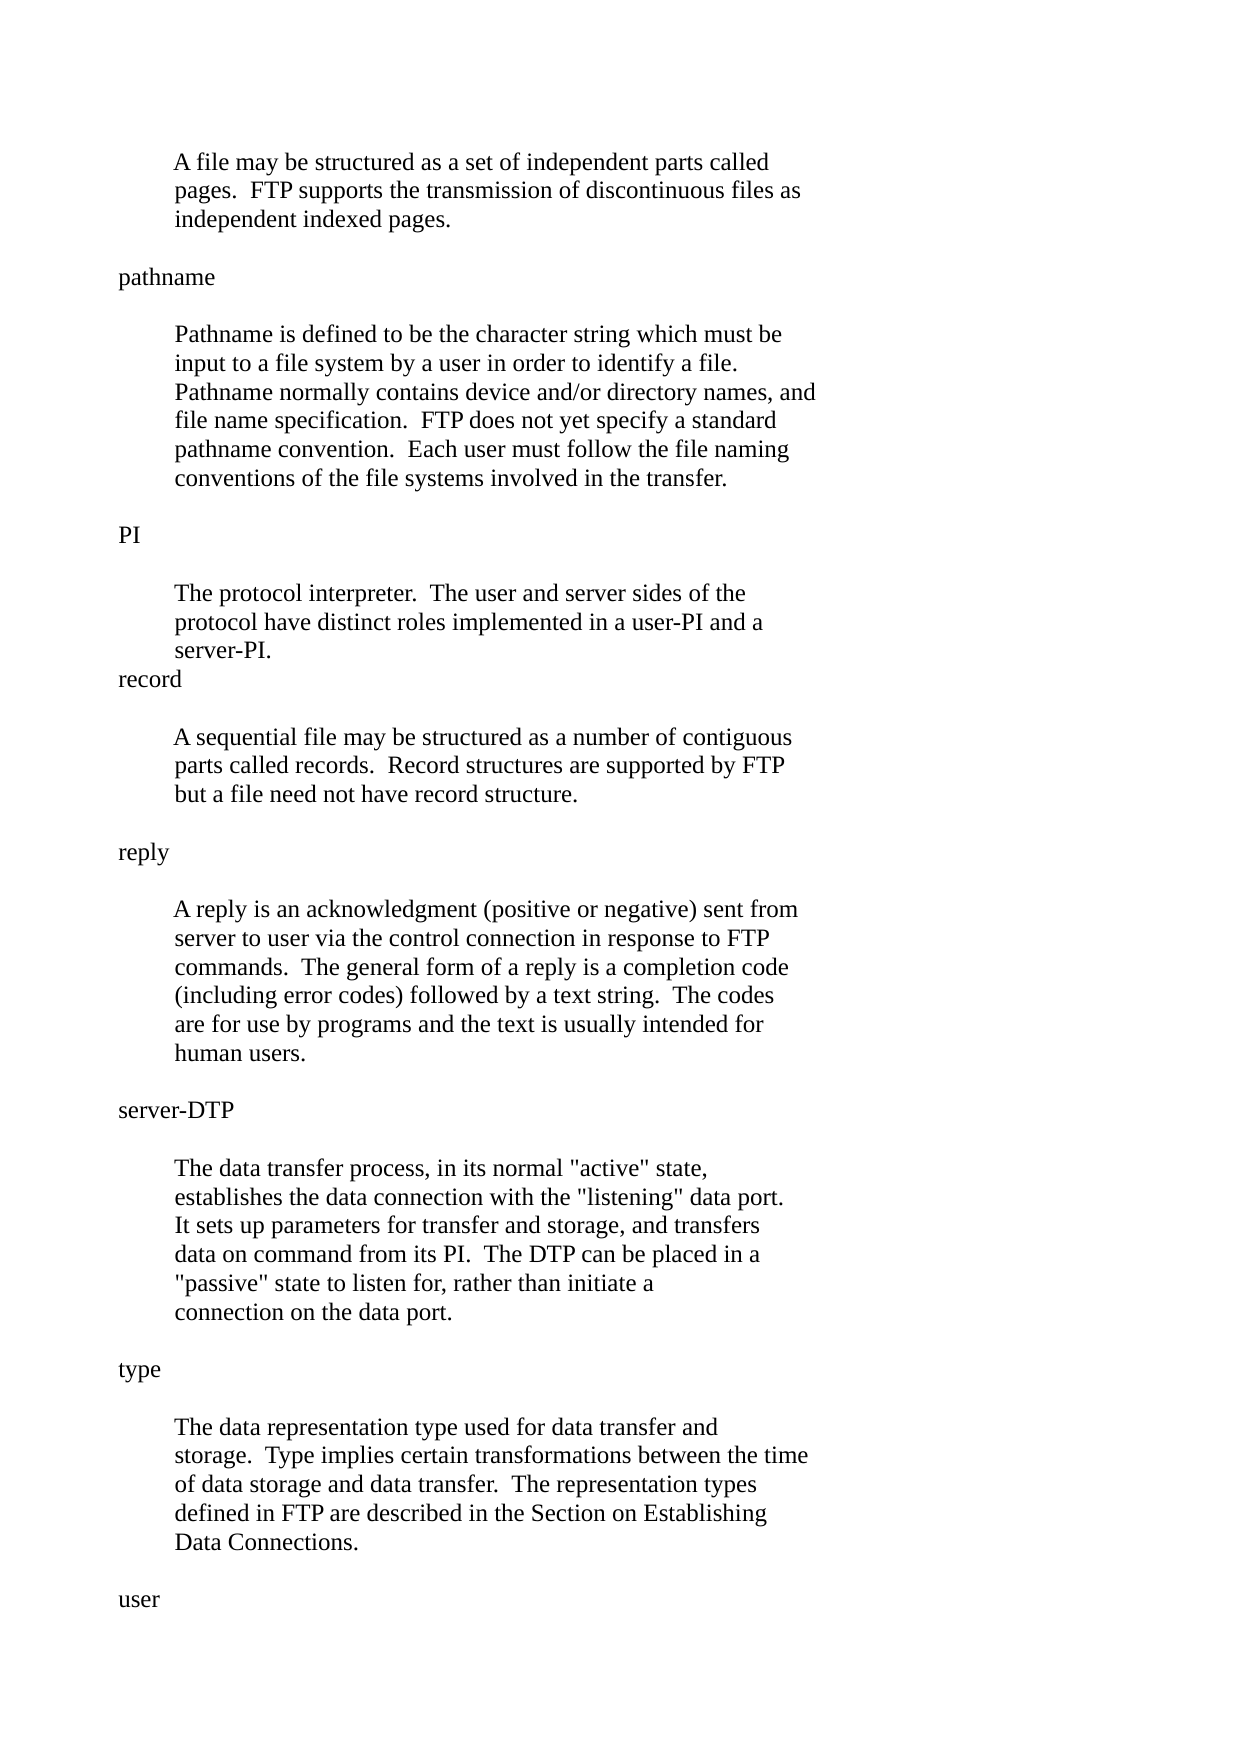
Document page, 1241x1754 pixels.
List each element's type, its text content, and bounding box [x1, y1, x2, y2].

text human users. [118, 1038, 1122, 1067]
text The data transfer process, in its normal "active" state, [118, 1153, 1122, 1182]
text Pathname is defined to be the character string which must be [118, 319, 1122, 348]
text data on command from its PI. The DTP can be placed in a [118, 1239, 1122, 1268]
text pathname [118, 262, 1122, 291]
text The data representation type used for data transfer and [118, 1412, 1122, 1441]
text are for use by programs and the text is usually intended for [118, 1009, 1122, 1038]
text connection on the data port. [118, 1297, 1122, 1326]
text file name specification. FTP does not yet specify a standard [118, 406, 1122, 434]
text "passive" state to listen for, rather than initiate a [118, 1268, 1122, 1297]
text of data storage and data transfer. The representation types [118, 1469, 1122, 1498]
text server-DTP [118, 1096, 1122, 1124]
text but a file need not have record structure. [118, 779, 1122, 808]
text defined in FTP are described in the Section on Establishing [118, 1498, 1122, 1527]
text server-PI. [118, 636, 1122, 664]
text It sets up parameters for transfer and storage, and transfers [118, 1211, 1122, 1239]
text conventions of the file systems involved in the transfer. [118, 463, 1122, 492]
text A file may be structured as a set of independent parts called [118, 147, 1122, 176]
text parts called records. Record structures are supported by FTP [118, 751, 1122, 779]
text establishes the data connection with the "listening" data port. [118, 1182, 1122, 1211]
text record [118, 664, 1122, 693]
text pathname convention. Each user must follow the file naming [118, 434, 1122, 463]
text (including error codes) followed by a text string. The codes [118, 981, 1122, 1009]
text input to a file system by a user in order to identify a file. [118, 348, 1122, 377]
text Data Connections. [118, 1527, 1122, 1556]
text type [118, 1354, 1122, 1383]
text PI [118, 521, 1122, 549]
text independent indexed pages. [118, 204, 1122, 233]
text user [118, 1584, 1122, 1613]
text commands. The general form of a reply is a completion code [118, 952, 1122, 981]
text pages. FTP supports the transmission of discontinuous files as [118, 176, 1122, 204]
text storage. Type implies certain transformations between the time [118, 1441, 1122, 1469]
text A sequential file may be structured as a number of contiguous [118, 722, 1122, 751]
text reply [118, 837, 1122, 866]
text Pathname normally contains device and/or directory names, and [118, 377, 1122, 406]
text server to user via the control connection in response to FTP [118, 923, 1122, 952]
text The protocol interpreter. The user and server sides of the [118, 578, 1122, 607]
text A reply is an acknowledgment (positive or negative) sent from [118, 894, 1122, 923]
text protocol have distinct roles implemented in a user-PI and a [118, 607, 1122, 636]
